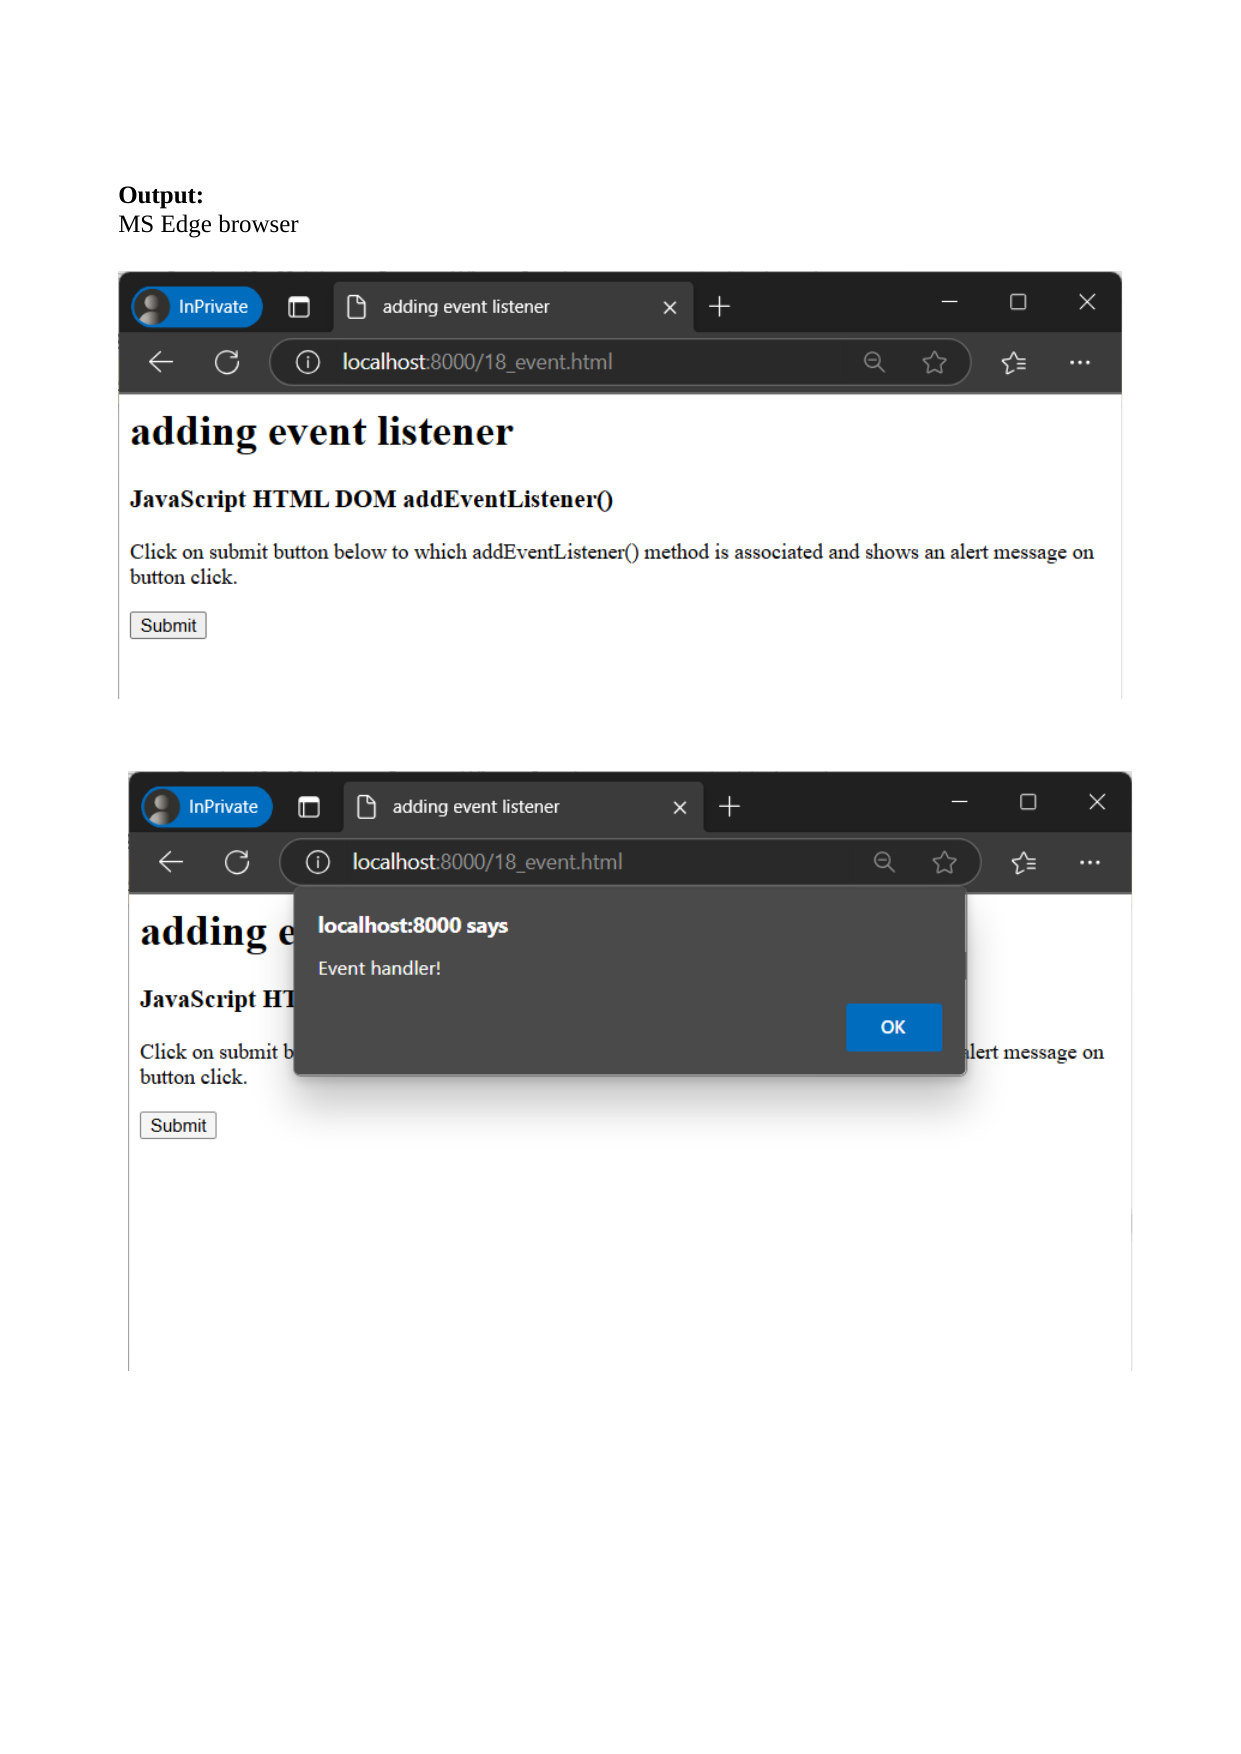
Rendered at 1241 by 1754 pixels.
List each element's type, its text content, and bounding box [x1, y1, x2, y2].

text Output: MS Edge browser [118, 180, 1122, 238]
text [118, 118, 1122, 180]
picture [118, 271, 1123, 699]
picture [128, 771, 1133, 1371]
